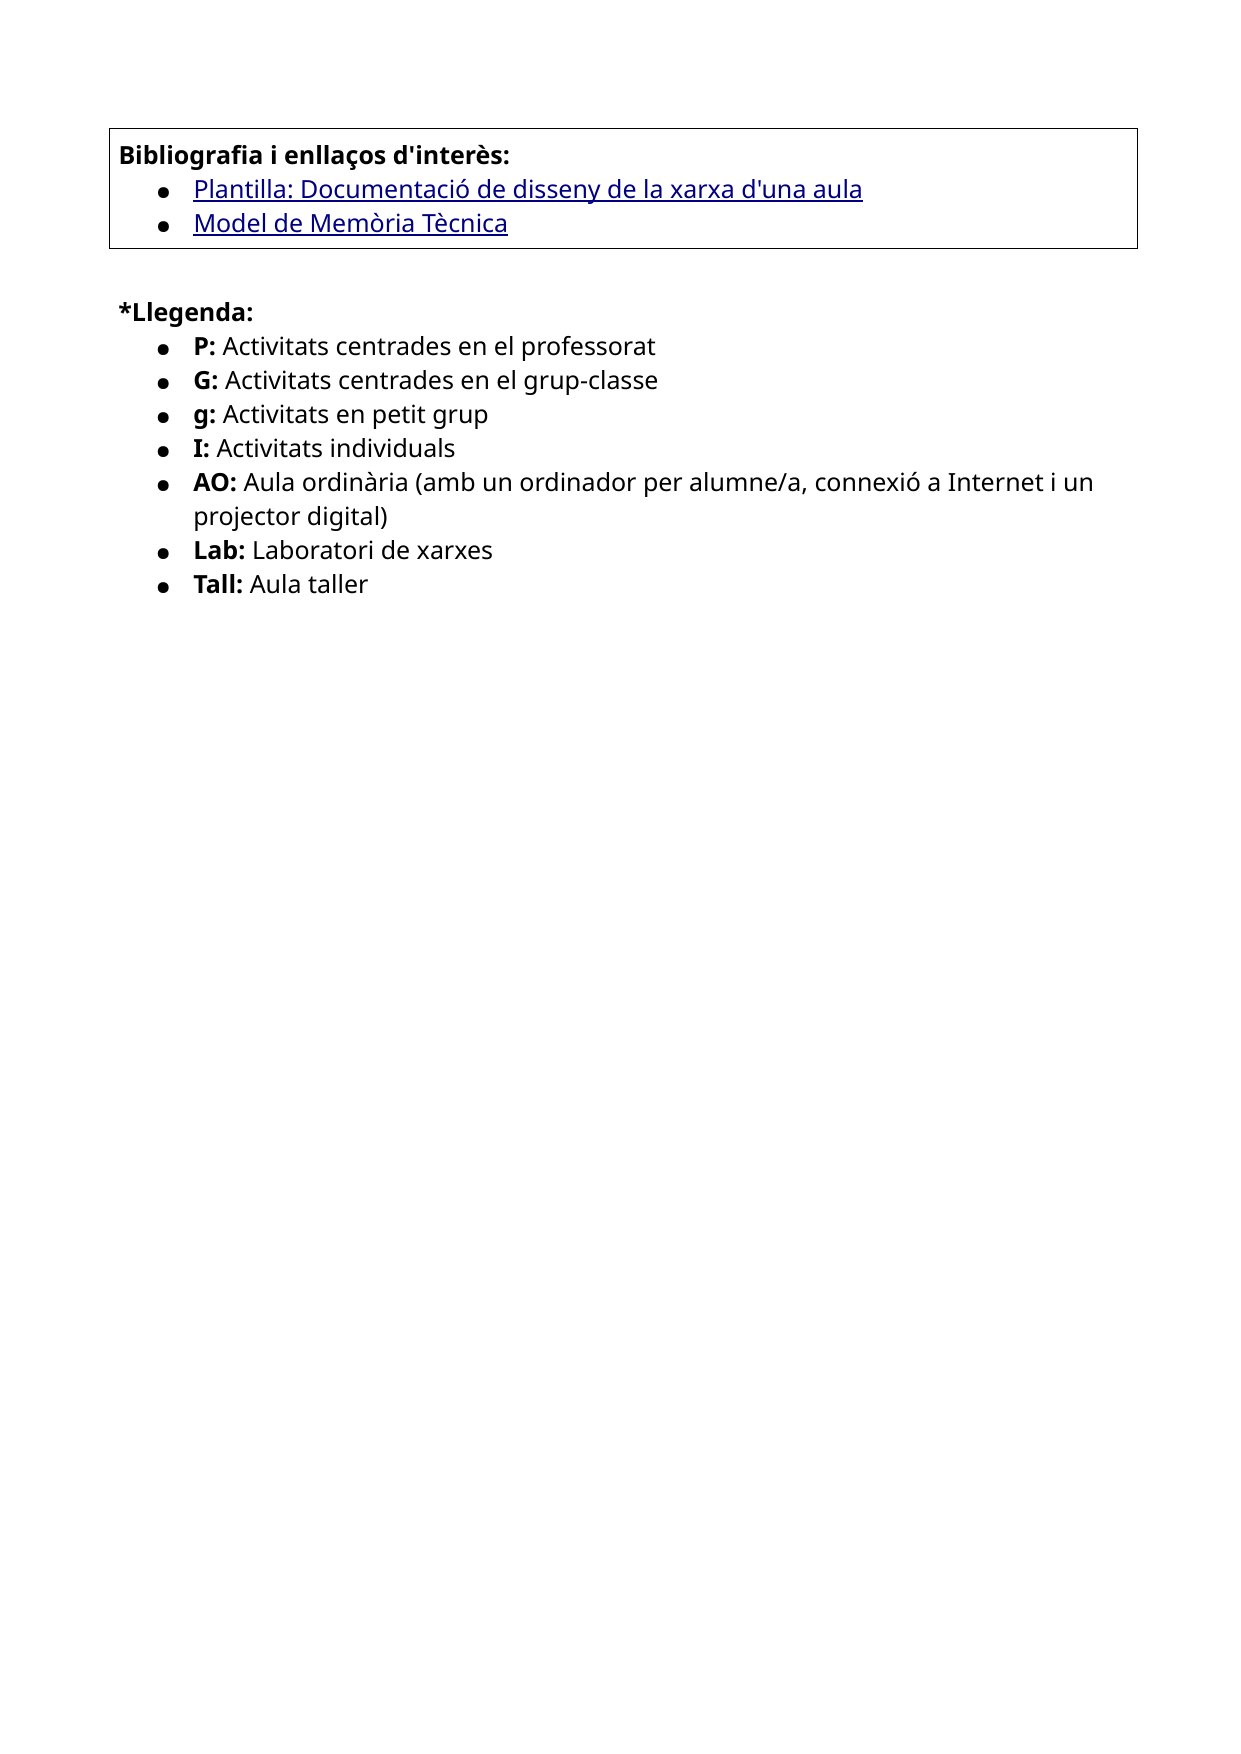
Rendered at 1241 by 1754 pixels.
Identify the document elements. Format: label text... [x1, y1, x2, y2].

list I: Activitats individuals [156, 431, 1122, 465]
list P: Activitats centrades en el professorat [156, 328, 1122, 362]
list Lab: Laboratori de xarxes [156, 533, 1122, 567]
text *Llegenda: [118, 294, 1122, 328]
list Model de Memòria Tècnica [156, 205, 1128, 239]
list Tall: Aula taller [156, 567, 1122, 601]
list G: Activitats centrades en el grup-classe [156, 362, 1122, 397]
list g: Activitats en petit grup [156, 397, 1122, 431]
list Plantilla: Documentació de disseny de la xarxa d'una aula [156, 171, 1128, 205]
list AO: Aula ordinària (amb un ordinador per alumne/a, connexió a Internet i un projector digital) [156, 465, 1122, 533]
text Bibliografia i enllaços d'interès: [118, 137, 1128, 171]
